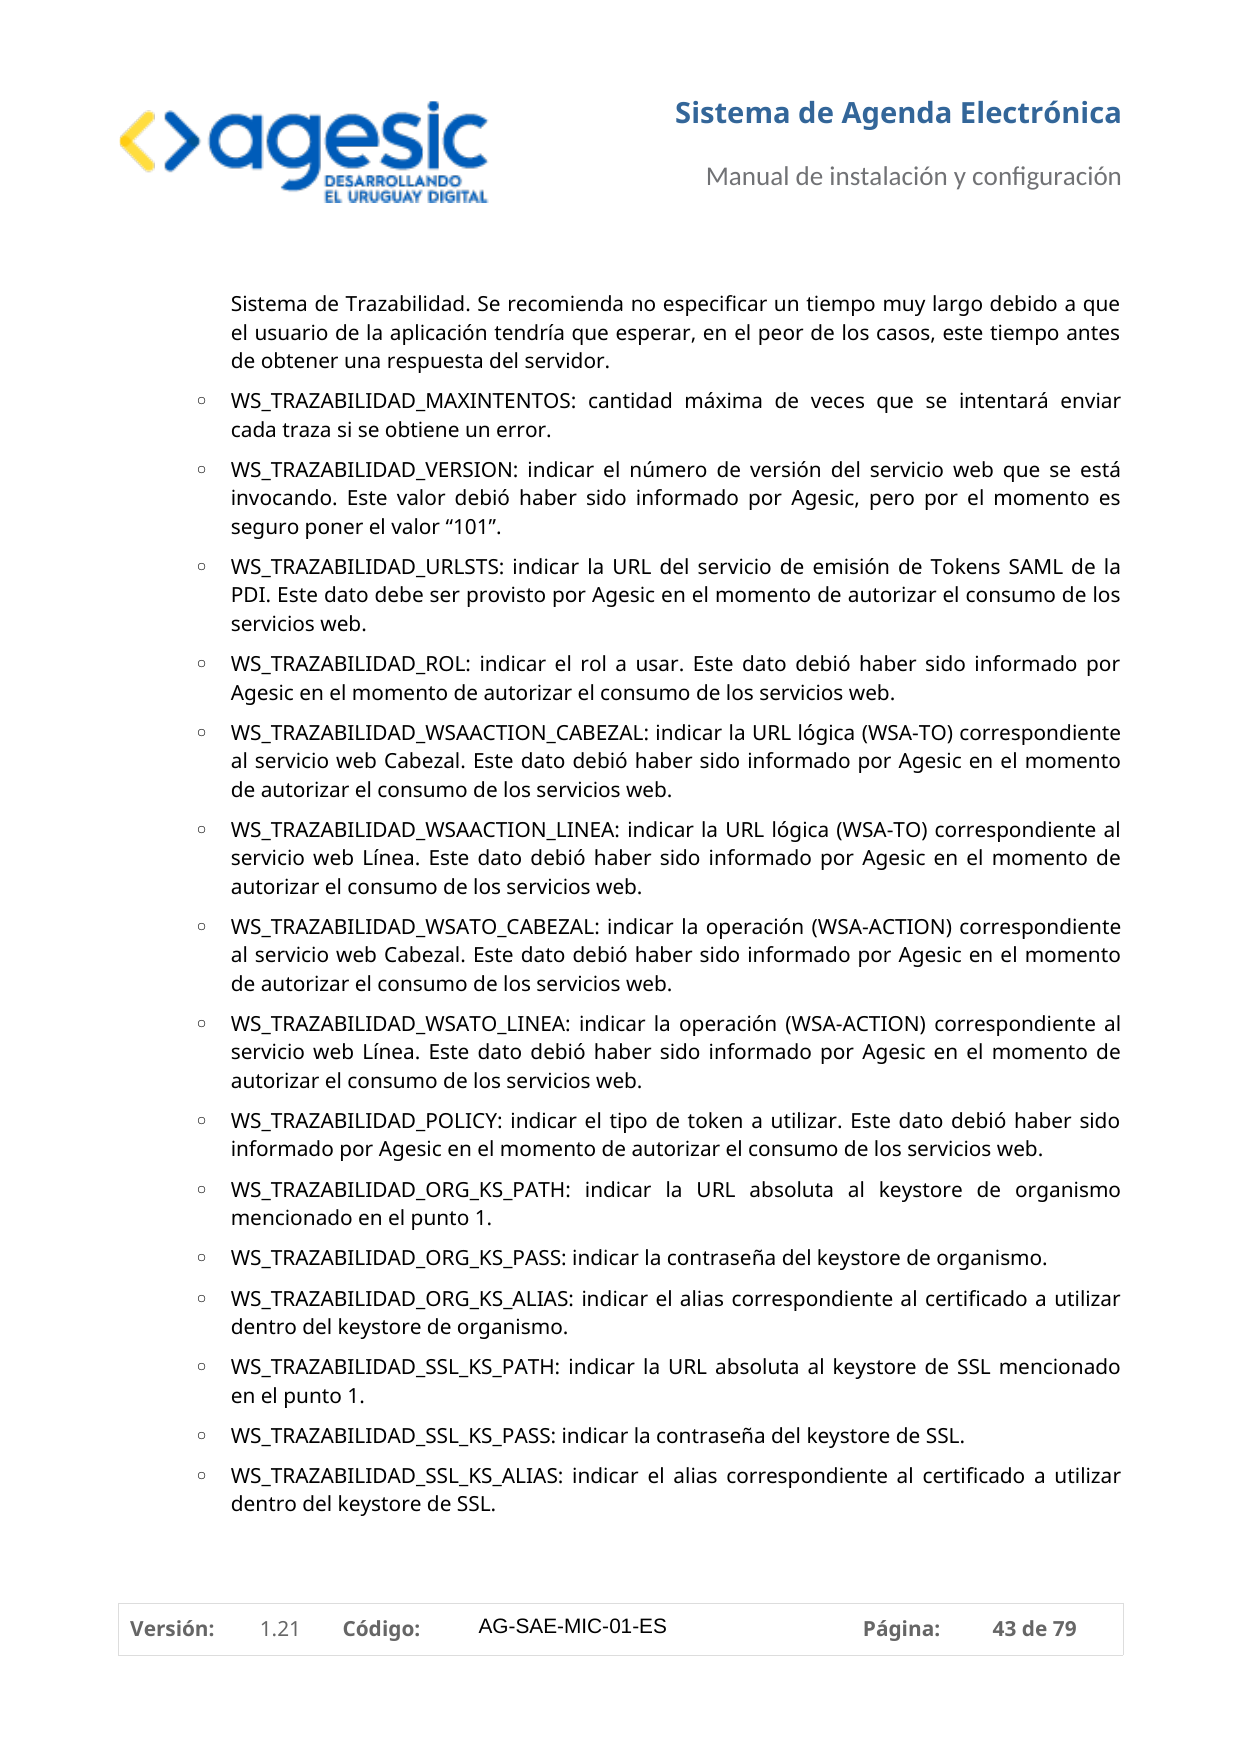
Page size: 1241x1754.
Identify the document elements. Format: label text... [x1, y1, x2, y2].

picture [119, 101, 489, 203]
list WS_TRAZABILIDAD_ORG_KS_PATH: indicar la URL absoluta al keystore de organismo mencionado en el punto 1. [193, 1175, 1122, 1232]
list WS_TRAZABILIDAD_ROL: indicar el rol a usar. Este dato debió haber sido informado por Agesic en el momento de autorizar el consumo de los servicios web. [193, 649, 1122, 706]
list WS_TRAZABILIDAD_WSAACTION_CABEZAL: indicar la URL lógica (WSA-TO) correspondiente al servicio web Cabezal. Este dato debió haber sido informado por Agesic en el momento de autorizar el consumo de los servicios web. [193, 718, 1122, 803]
list WS_TRAZABILIDAD_SSL_KS_PATH: indicar la URL absoluta al keystore de SSL mencionado en el punto 1. [193, 1352, 1122, 1409]
list WS_TRAZABILIDAD_WSATO_CABEZAL: indicar la operación (WSA-ACTION) correspondiente al servicio web Cabezal. Este dato debió haber sido informado por Agesic en el momento de autorizar el consumo de los servicios web. [193, 912, 1122, 997]
list WS_TRAZABILIDAD_POLICY: indicar el tipo de token a utilizar. Este dato debió haber sido informado por Agesic en el momento de autorizar el consumo de los servicios web. [193, 1106, 1122, 1163]
list WS_TRAZABILIDAD_VERSION: indicar el número de versión del servicio web que se está invocando. Este valor debió haber sido informado por Agesic, pero por el momento es seguro poner el valor “101”. [193, 455, 1122, 540]
list Sistema de Trazabilidad. Se recomienda no especificar un tiempo muy largo debido a que el usuario de la aplicación tendría que esperar, en el peor de los casos, este tiempo antes de obtener una respuesta del servidor. [193, 289, 1122, 374]
list WS_TRAZABILIDAD_WSAACTION_LINEA: indicar la URL lógica (WSA-TO) correspondiente al servicio web Línea. Este dato debió haber sido informado por Agesic en el momento de autorizar el consumo de los servicios web. [193, 815, 1122, 900]
list WS_TRAZABILIDAD_URLSTS: indicar la URL del servicio de emisión de Tokens SAML de la PDI. Este dato debe ser provisto por Agesic en el momento de autorizar el consumo de los servicios web. [193, 552, 1122, 637]
list WS_TRAZABILIDAD_SSL_KS_PASS: indicar la contraseña del keystore de SSL. [193, 1421, 1122, 1449]
list WS_TRAZABILIDAD_ORG_KS_PASS: indicar la contraseña del keystore de organismo. [193, 1243, 1122, 1272]
list WS_TRAZABILIDAD_SSL_KS_ALIAS: indicar el alias correspondiente al certificado a utilizar dentro del keystore de SSL. [193, 1461, 1122, 1518]
list WS_TRAZABILIDAD_WSATO_LINEA: indicar la operación (WSA-ACTION) correspondiente al servicio web Línea. Este dato debió haber sido informado por Agesic en el momento de autorizar el consumo de los servicios web. [193, 1009, 1122, 1094]
list WS_TRAZABILIDAD_MAXINTENTOS: cantidad máxima de veces que se intentará enviar cada traza si se obtiene un error. [193, 386, 1122, 443]
list WS_TRAZABILIDAD_ORG_KS_ALIAS: indicar el alias correspondiente al certificado a utilizar dentro del keystore de organismo. [193, 1284, 1122, 1341]
